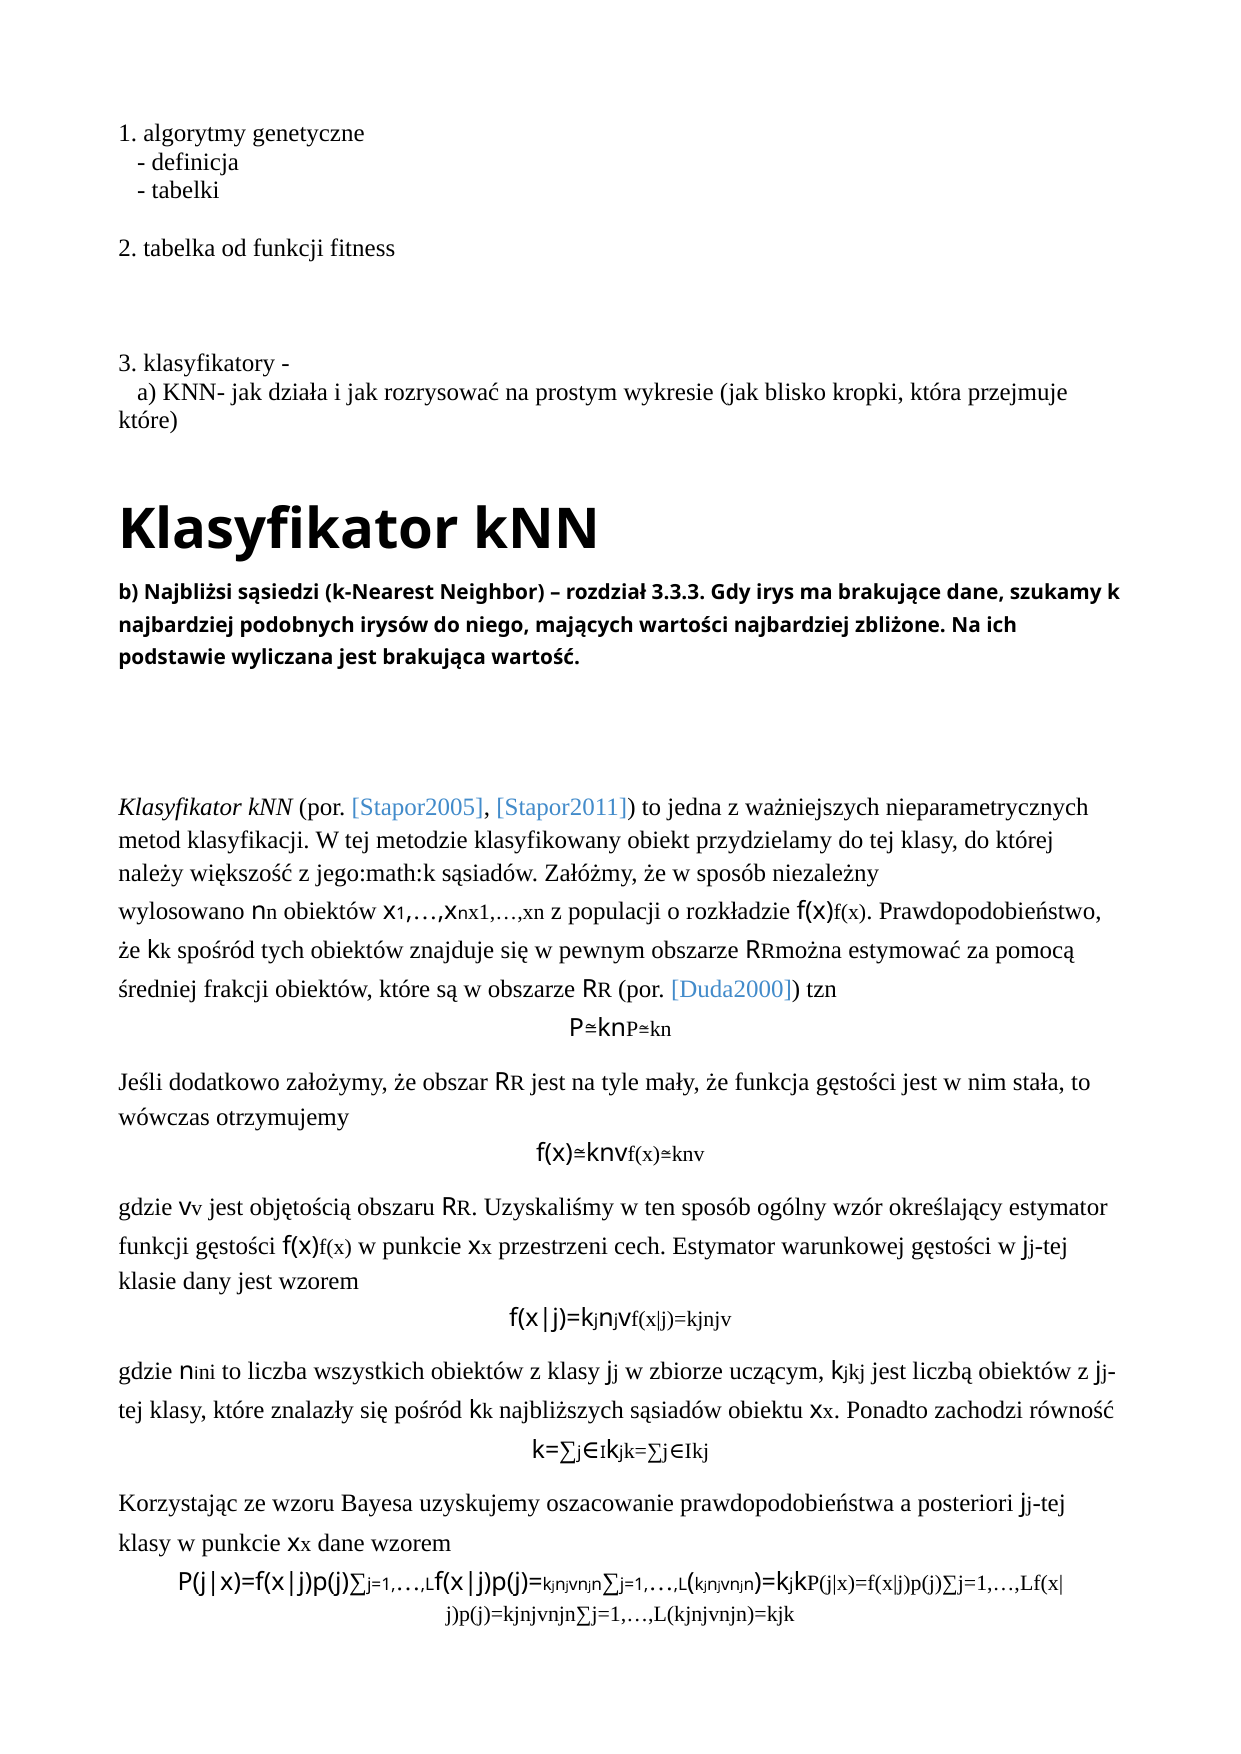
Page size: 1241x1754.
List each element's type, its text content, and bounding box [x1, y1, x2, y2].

text k=∑j∈Ikjk=∑j∈Ikj [118, 1431, 1122, 1465]
text a) KNN- jak działa i jak rozrysować na prostym wykresie (jak blisko kropki, która przejmuje które) [118, 377, 1122, 434]
text f(x)≅knvf(x)≅knv [118, 1135, 1122, 1169]
text b) Najbliżsi sąsiedzi (k-Nearest Neighbor) – rozdział 3.3.3. Gdy irys ma brakujące dane, szukamy k najbardziej podobnych irysów do niego, mających wartości najbardziej zbliżone. Na ich podstawie wyliczana jest brakująca wartość. [118, 577, 1122, 671]
text - tabelki [118, 176, 1122, 204]
text Klasyfikator kNN (por. [Stapor2005], [Stapor2011]) to jedna z ważniejszych nieparametrycznych metod klasyfikacji. W tej metodzie klasyfikowany obiekt przydzielamy do tej klasy, do której należy większość z jego:math:k sąsiadów. Załóżmy, że w sposób niezależny wylosowano nn obiektów x1,…,xnx1,…,xn z populacji o rozkładzie f(x)f(x). Prawdopodobieństwo, że kk spośród tych obiektów znajduje się w pewnym obszarze RRmożna estymować za pomocą średniej frakcji obiektów, które są w obszarze RR (por. [Duda2000]) tzn [118, 792, 1122, 1005]
text 1. algorytmy genetyczne [118, 118, 1122, 147]
text P(j|x)=f(x|j)p(j)∑j=1,…,Lf(x|j)p(j)=kjnjvnjn∑j=1,…,L(kjnjvnjn)=kjkP(j|x)=f(x|j)p(j)∑j=1,…,Lf(x|j)p(j)=kjnjvnjn∑j=1,…,L(kjnjvnjn)=kjk [118, 1563, 1122, 1626]
text gdzie nini to liczba wszystkich obiektów z klasy jj w zbiorze uczącym, kjkj jest liczbą obiektów z jj-tej klasy, które znalazły się pośród kk najbliższych sąsiadów obiektu xx. Ponadto zachodzi równość [118, 1353, 1122, 1426]
text 2. tabelka od funkcji fitness [118, 233, 1122, 262]
text f(x|j)=kjnjvf(x|j)=kjnjv [118, 1299, 1122, 1333]
text Jeśli dodatkowo założymy, że obszar RR jest na tyle mały, że funkcja gęstości jest w nim stała, to wówczas otrzymujemy [118, 1063, 1122, 1131]
text P≅knP≅kn [118, 1010, 1122, 1044]
text gdzie vv jest objętością obszaru RR. Uzyskaliśmy w ten sposób ogólny wzór określający estymator funkcji gęstości f(x)f(x) w punkcie xx przestrzeni cech. Estymator warunkowej gęstości w jj-tej klasie dany jest wzorem [118, 1189, 1122, 1295]
subtitle Klasyfikator kNN [118, 488, 1122, 565]
text - definicja [118, 147, 1122, 176]
text 3. klasyfikatory - [118, 348, 1122, 377]
text Korzystając ze wzoru Bayesa uzyskujemy oszacowanie prawdopodobieństwa a posteriori jj-tej klasy w punkcie xx dane wzorem [118, 1485, 1122, 1558]
